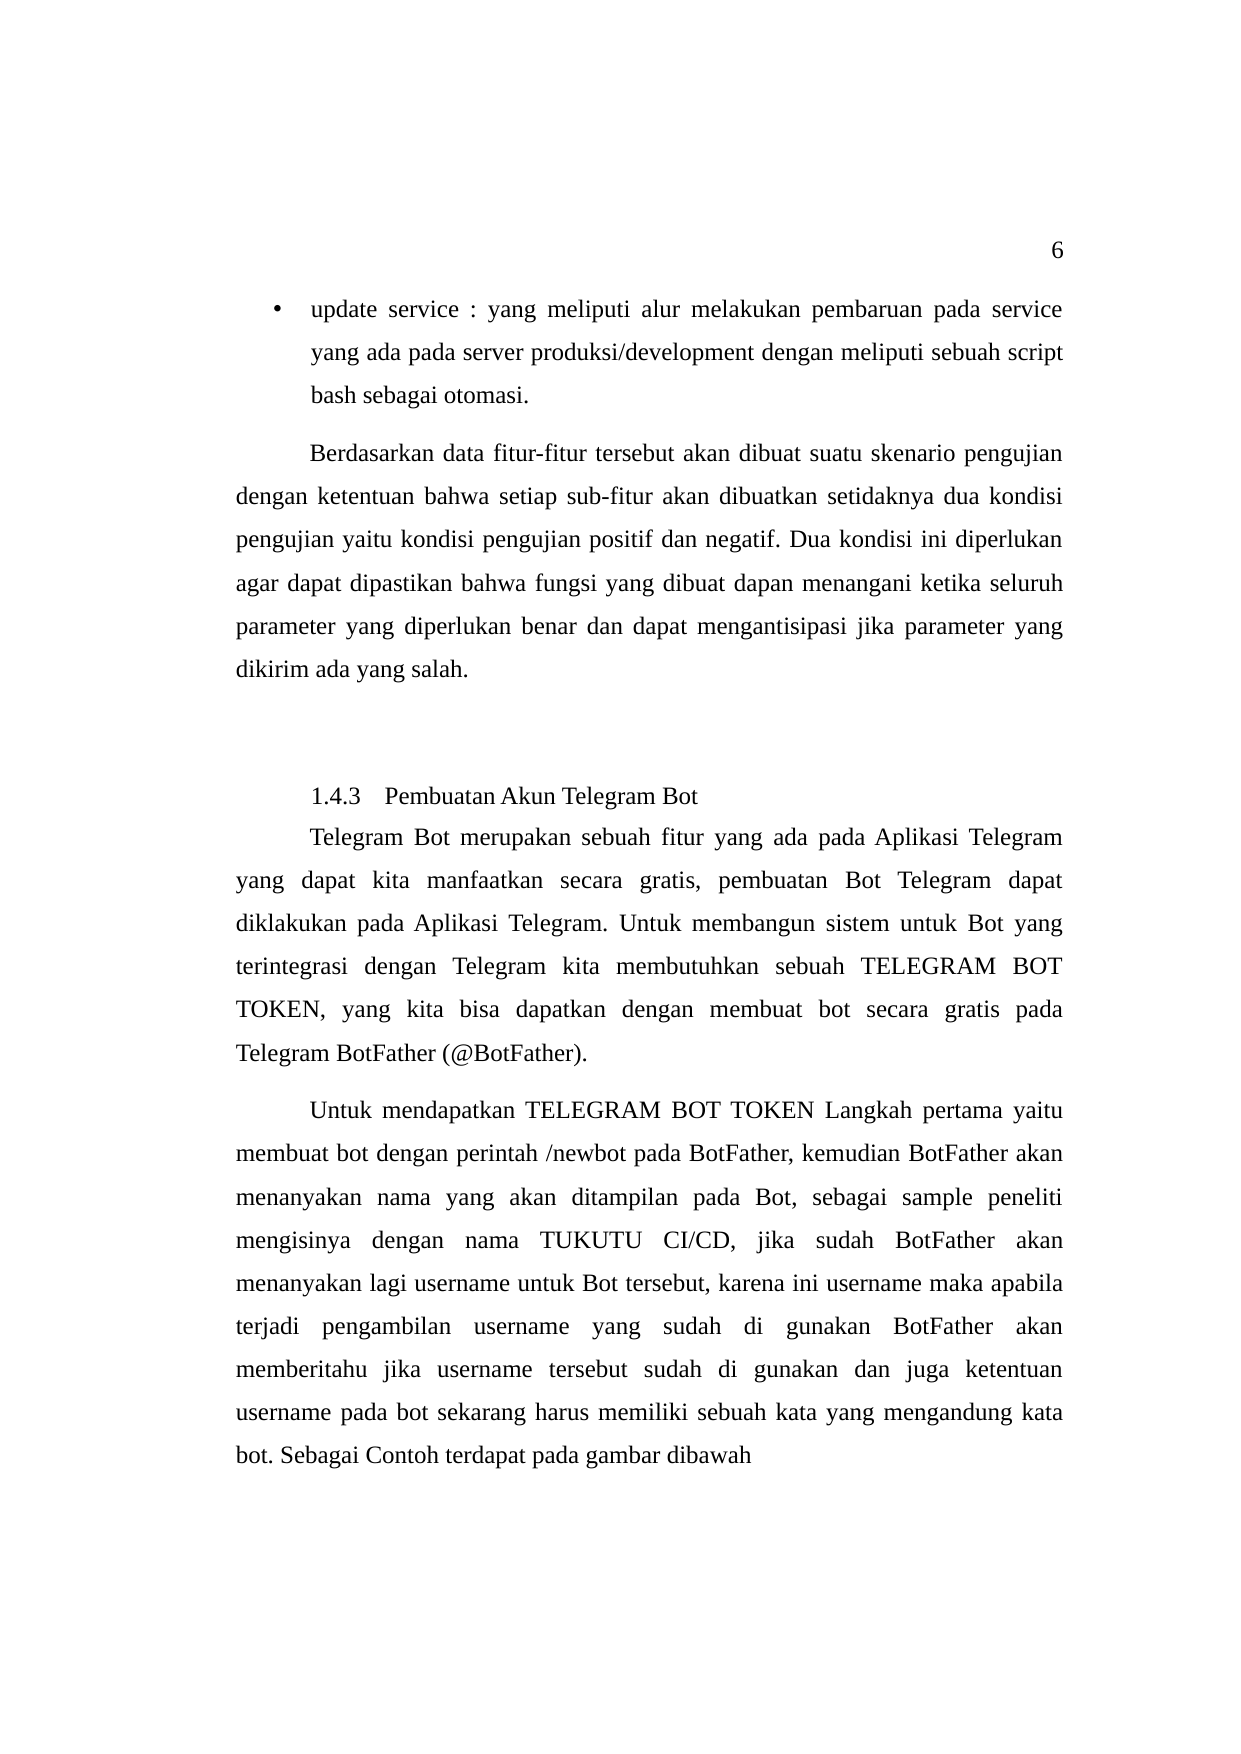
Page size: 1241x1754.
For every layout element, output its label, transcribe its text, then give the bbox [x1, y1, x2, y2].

text Berdasarkan data fitur-fitur tersebut akan dibuat suatu skenario pengujian dengan ketentuan bahwa setiap sub-fitur akan dibuatkan setidaknya dua kondisi pengujian yaitu kondisi pengujian positif dan negatif. Dua kondisi ini diperlukan agar dapat dipastikan bahwa fungsi yang dibuat dapan menangani ketika seluruh parameter yang diperlukan benar dan dapat mengantisipasi jika parameter yang dikirim ada yang salah. [236, 438, 1063, 683]
text Telegram Bot merupakan sebuah fitur yang ada pada Aplikasi Telegram yang dapat kita manfaatkan secara gratis, pembuatan Bot Telegram dapat diklakukan pada Aplikasi Telegram. Untuk membangun sistem untuk Bot yang terintegrasi dengan Telegram kita membutuhkan sebuah TELEGRAM BOT TOKEN, yang kita bisa dapatkan dengan membuat bot secara gratis pada Telegram BotFather (@BotFather). [236, 822, 1063, 1066]
text Untuk mendapatkan TELEGRAM BOT TOKEN Langkah pertama yaitu membuat bot dengan perintah /newbot pada BotFather, kemudian BotFather akan menanyakan nama yang akan ditampilan pada Bot, sebagai sample peneliti mengisinya dengan nama TUKUTU CI/CD, jika sudah BotFather akan menanyakan lagi username untuk Bot tersebut, karena ini username maka apabila terjadi pengambilan username yang sudah di gunakan BotFather akan memberitahu jika username tersebut sudah di gunakan dan juga ketentuan username pada bot sekarang harus memiliki sebuah kata yang mengandung kata bot. Sebagai Contoh terdapat pada gambar dibawah [236, 1095, 1063, 1469]
list update service : yang meliputi alur melakukan pembaruan pada service yang ada pada server produksi/development dengan meliputi sebuah script bash sebagai otomasi. [273, 294, 1063, 409]
subtitle Pembuatan Akun Telegram Bot [311, 781, 1063, 810]
